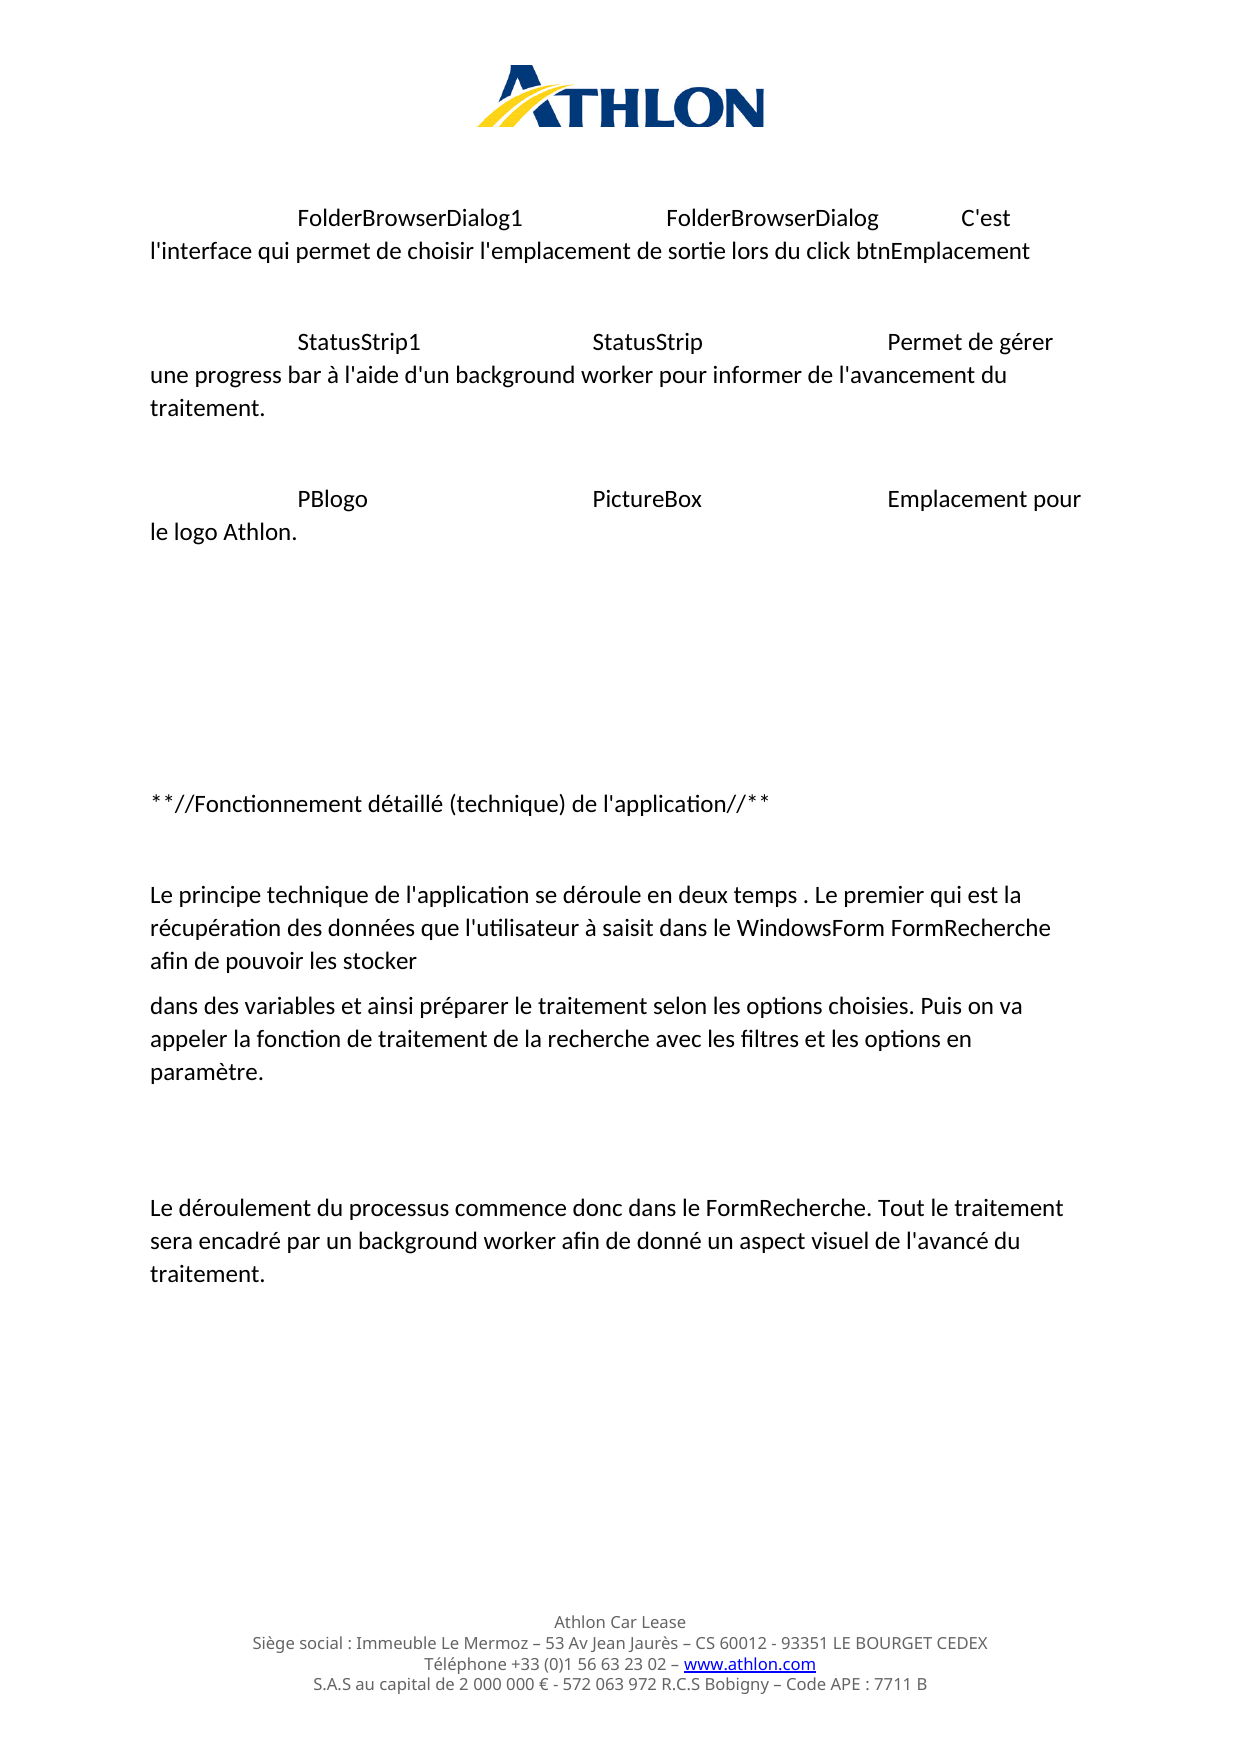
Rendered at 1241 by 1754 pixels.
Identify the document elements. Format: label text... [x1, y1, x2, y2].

text dans des variables et ainsi préparer le traitement selon les options choisies. Puis on va appeler la fonction de traitement de la recherche avec les filtres et les options en paramètre. [150, 991, 1090, 1087]
text Le principe technique de l'application se déroule en deux temps . Le premier qui est la récupération des données que l'utilisateur à saisit dans le WindowsForm FormRecherche afin de pouvoir les stocker [150, 879, 1090, 976]
text **//Fonctionnement détaillé (technique) de l'application//** [150, 788, 1090, 819]
picture [476, 65, 764, 130]
text StatusStrip1 StatusStrip Permet de gérer une progress bar à l'aide d'un background worker pour informer de l'avancement du traitement. [150, 326, 1090, 423]
text Le déroulement du processus commence donc dans le FormRecherche. Tout le traitement sera encadré par un background worker afin de donné un aspect visuel de l'avancé du traitement. [150, 1193, 1090, 1289]
text PBlogo PictureBox Emplacement pour le logo Athlon. [150, 483, 1090, 546]
text FolderBrowserDialog1 FolderBrowserDialog C'est l'interface qui permet de choisir l'emplacement de sortie lors du click btnEmplacement [150, 203, 1090, 266]
